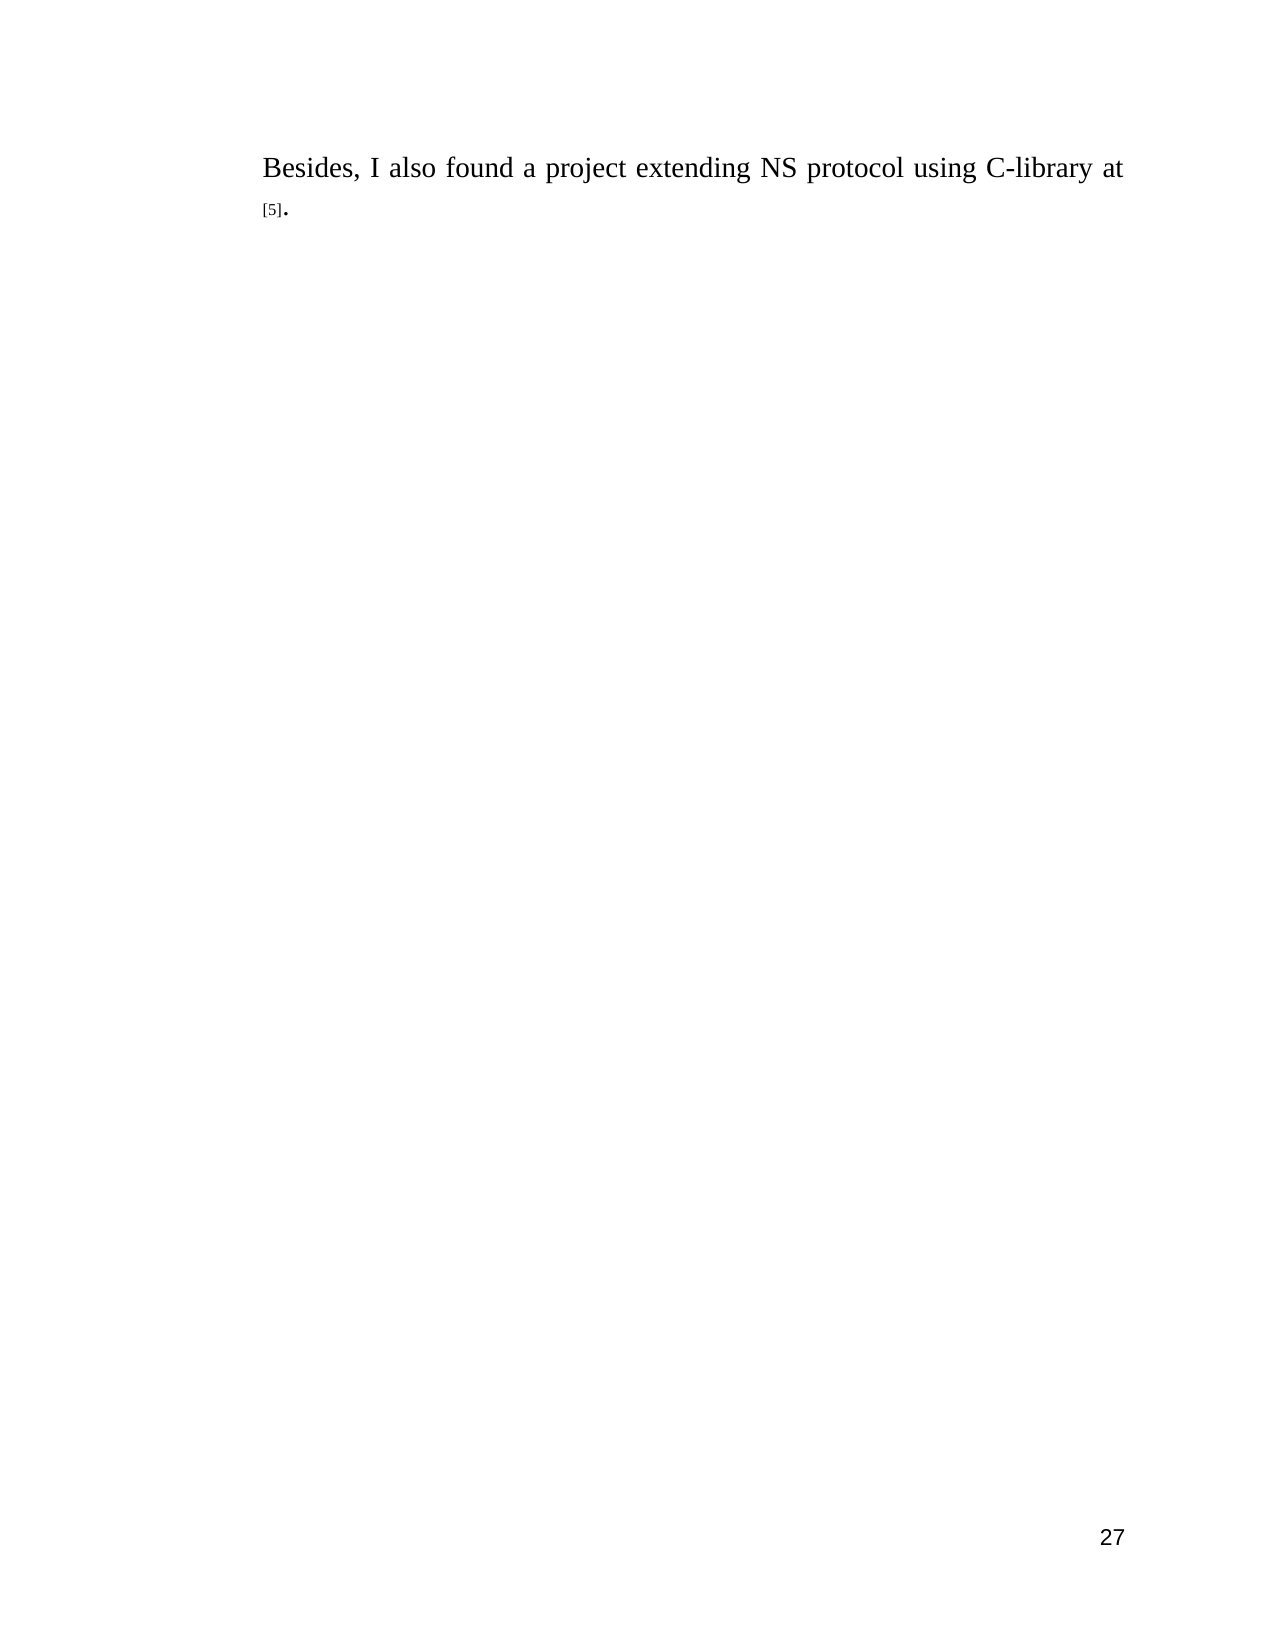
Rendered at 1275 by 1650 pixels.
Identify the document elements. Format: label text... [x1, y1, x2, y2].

text Besides, I also found a project extending NS protocol using C-library at [5]. [262, 150, 1125, 222]
